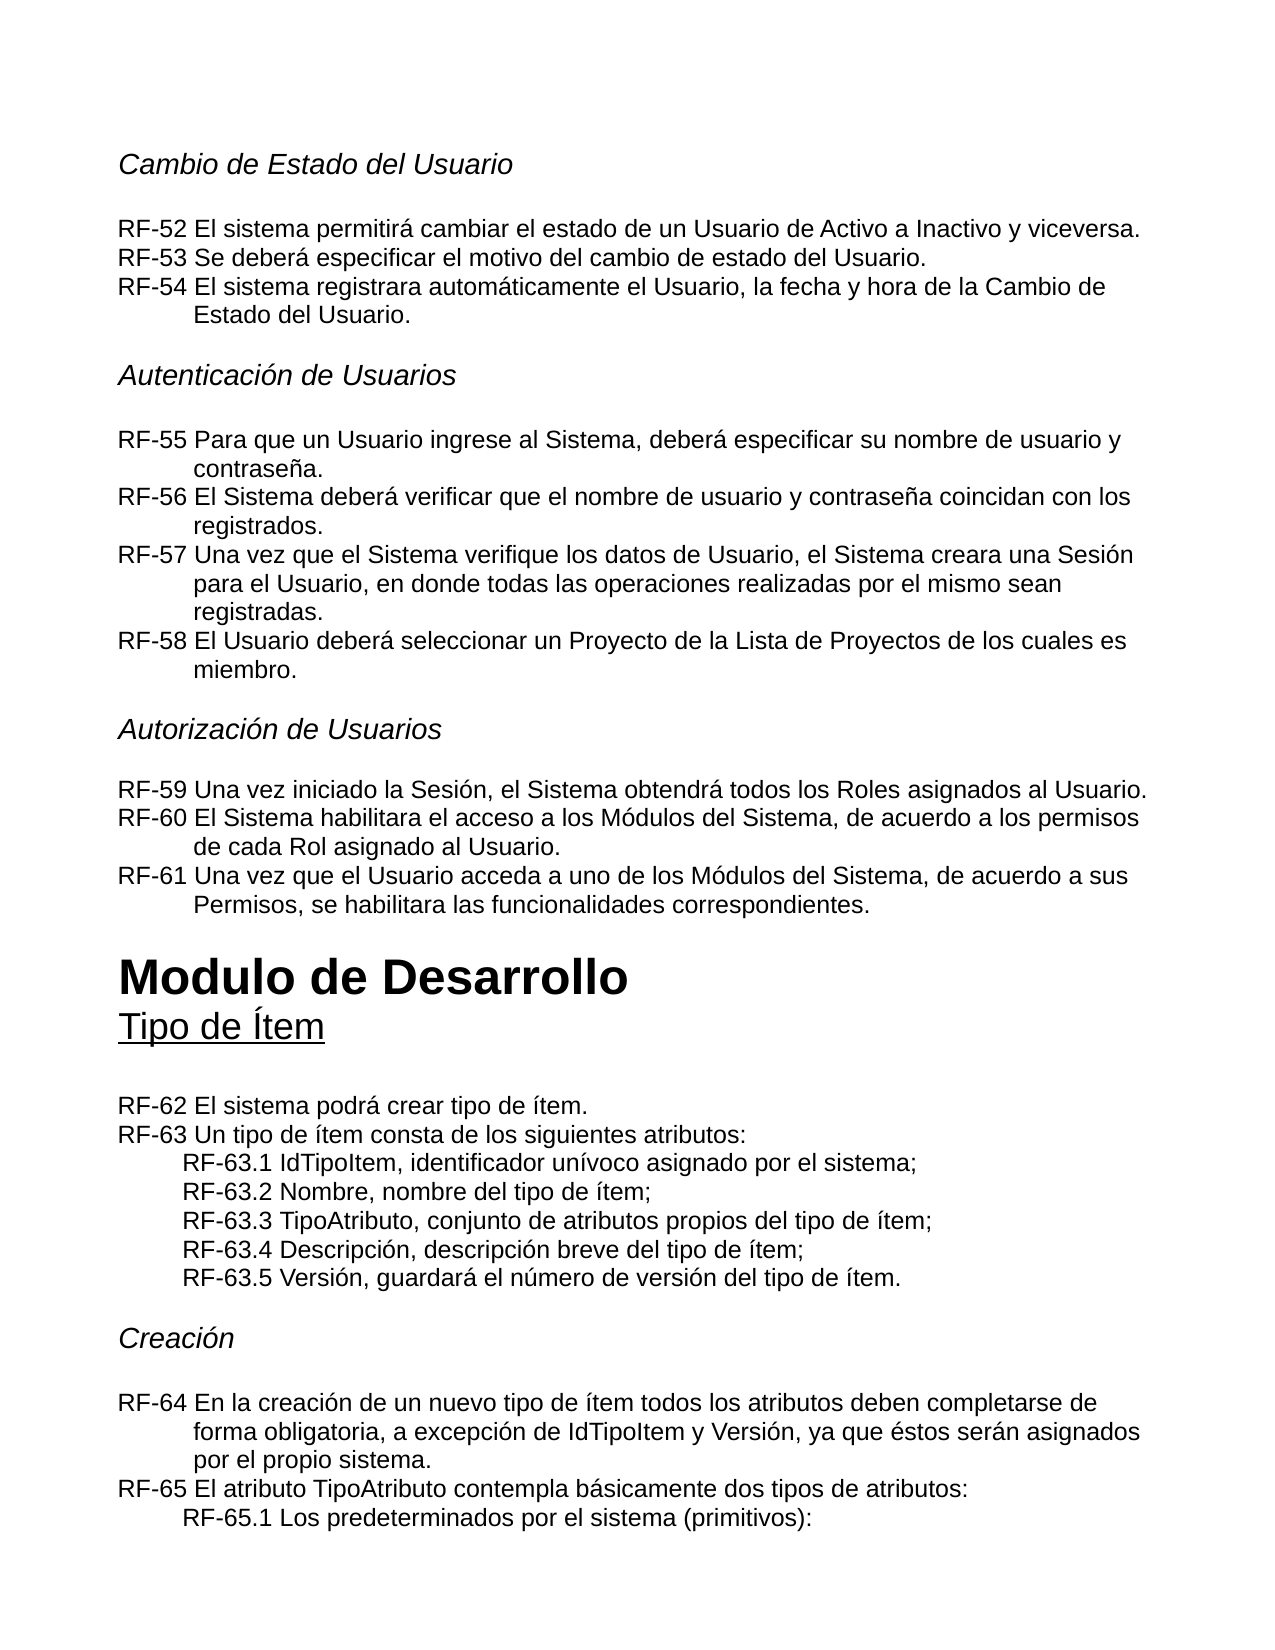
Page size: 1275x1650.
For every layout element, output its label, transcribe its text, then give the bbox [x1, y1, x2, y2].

list Los predeterminados por el sistema (primitivos): [231, 1503, 1157, 1532]
list Un tipo de ítem consta de los siguientes atributos: [156, 1119, 1157, 1148]
list TipoAtributo, conjunto de atributos propios del tipo de ítem; [231, 1206, 1157, 1234]
text Tipo de Ítem [118, 1004, 1157, 1048]
list IdTipoItem, identificador unívoco asignado por el sistema; [231, 1148, 1157, 1177]
list El atributo TipoAtributo contempla básicamente dos tipos de atributos: [156, 1474, 1157, 1503]
text Creación [118, 1321, 1157, 1354]
list El Usuario deberá seleccionar un Proyecto de la Lista de Proyectos de los cuales es miembro. [156, 626, 1157, 683]
list Una vez que el Sistema verifique los datos de Usuario, el Sistema creara una Sesión para el Usuario, en donde todas las operaciones realizadas por el mismo sean registradas. [156, 540, 1157, 626]
text Modulo de Desarrollo [118, 947, 1157, 1004]
list Una vez iniciado la Sesión, el Sistema obtendrá todos los Roles asignados al Usuario. [156, 774, 1157, 803]
list Versión, guardará el número de versión del tipo de ítem. [231, 1263, 1157, 1292]
list El sistema permitirá cambiar el estado de un Usuario de Activo a Inactivo y viceversa. [156, 214, 1157, 243]
list Una vez que el Usuario acceda a uno de los Módulos del Sistema, de acuerdo a sus Permisos, se habilitara las funcionalidades correspondientes. [156, 861, 1157, 918]
text Autorización de Usuarios [118, 712, 1157, 746]
text Cambio de Estado del Usuario [118, 147, 1157, 180]
list Descripción, descripción breve del tipo de ítem; [231, 1234, 1157, 1263]
list El sistema podrá crear tipo de ítem. [156, 1091, 1157, 1119]
list El Sistema habilitara el acceso a los Módulos del Sistema, de acuerdo a los permisos de cada Rol asignado al Usuario. [156, 803, 1157, 861]
list Nombre, nombre del tipo de ítem; [231, 1177, 1157, 1206]
list Para que un Usuario ingrese al Sistema, deberá especificar su nombre de usuario y contraseña. [156, 425, 1157, 482]
list El Sistema deberá verificar que el nombre de usuario y contraseña coincidan con los registrados. [156, 482, 1157, 540]
list Se deberá especificar el motivo del cambio de estado del Usuario. [156, 243, 1157, 271]
list En la creación de un nuevo tipo de ítem todos los atributos deben completarse de forma obligatoria, a excepción de IdTipoItem y Versión, ya que éstos serán asignados por el propio sistema. [156, 1388, 1157, 1474]
list El sistema registrara automáticamente el Usuario, la fecha y hora de la Cambio de Estado del Usuario. [156, 271, 1157, 329]
text Autenticación de Usuarios [118, 358, 1157, 391]
